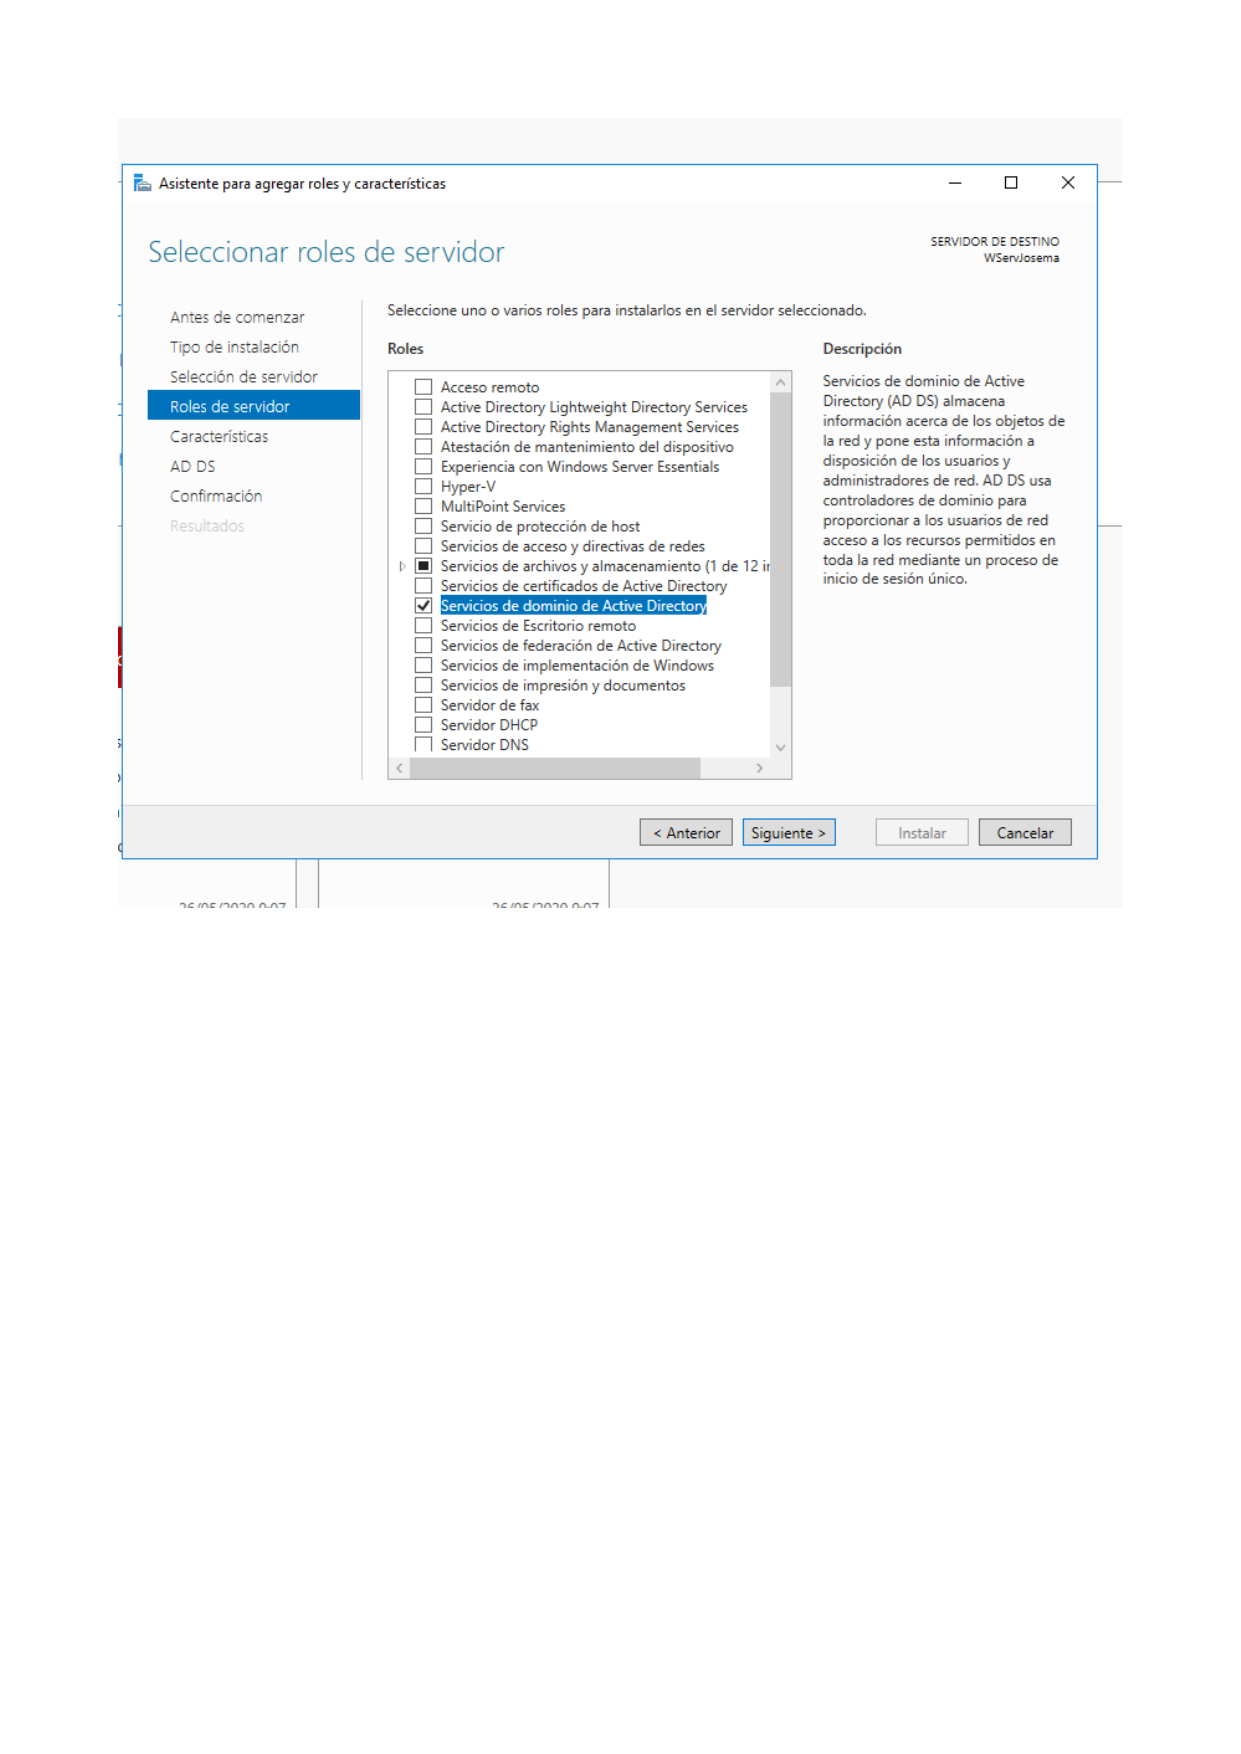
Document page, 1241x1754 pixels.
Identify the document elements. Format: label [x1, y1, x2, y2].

picture [118, 118, 1123, 908]
